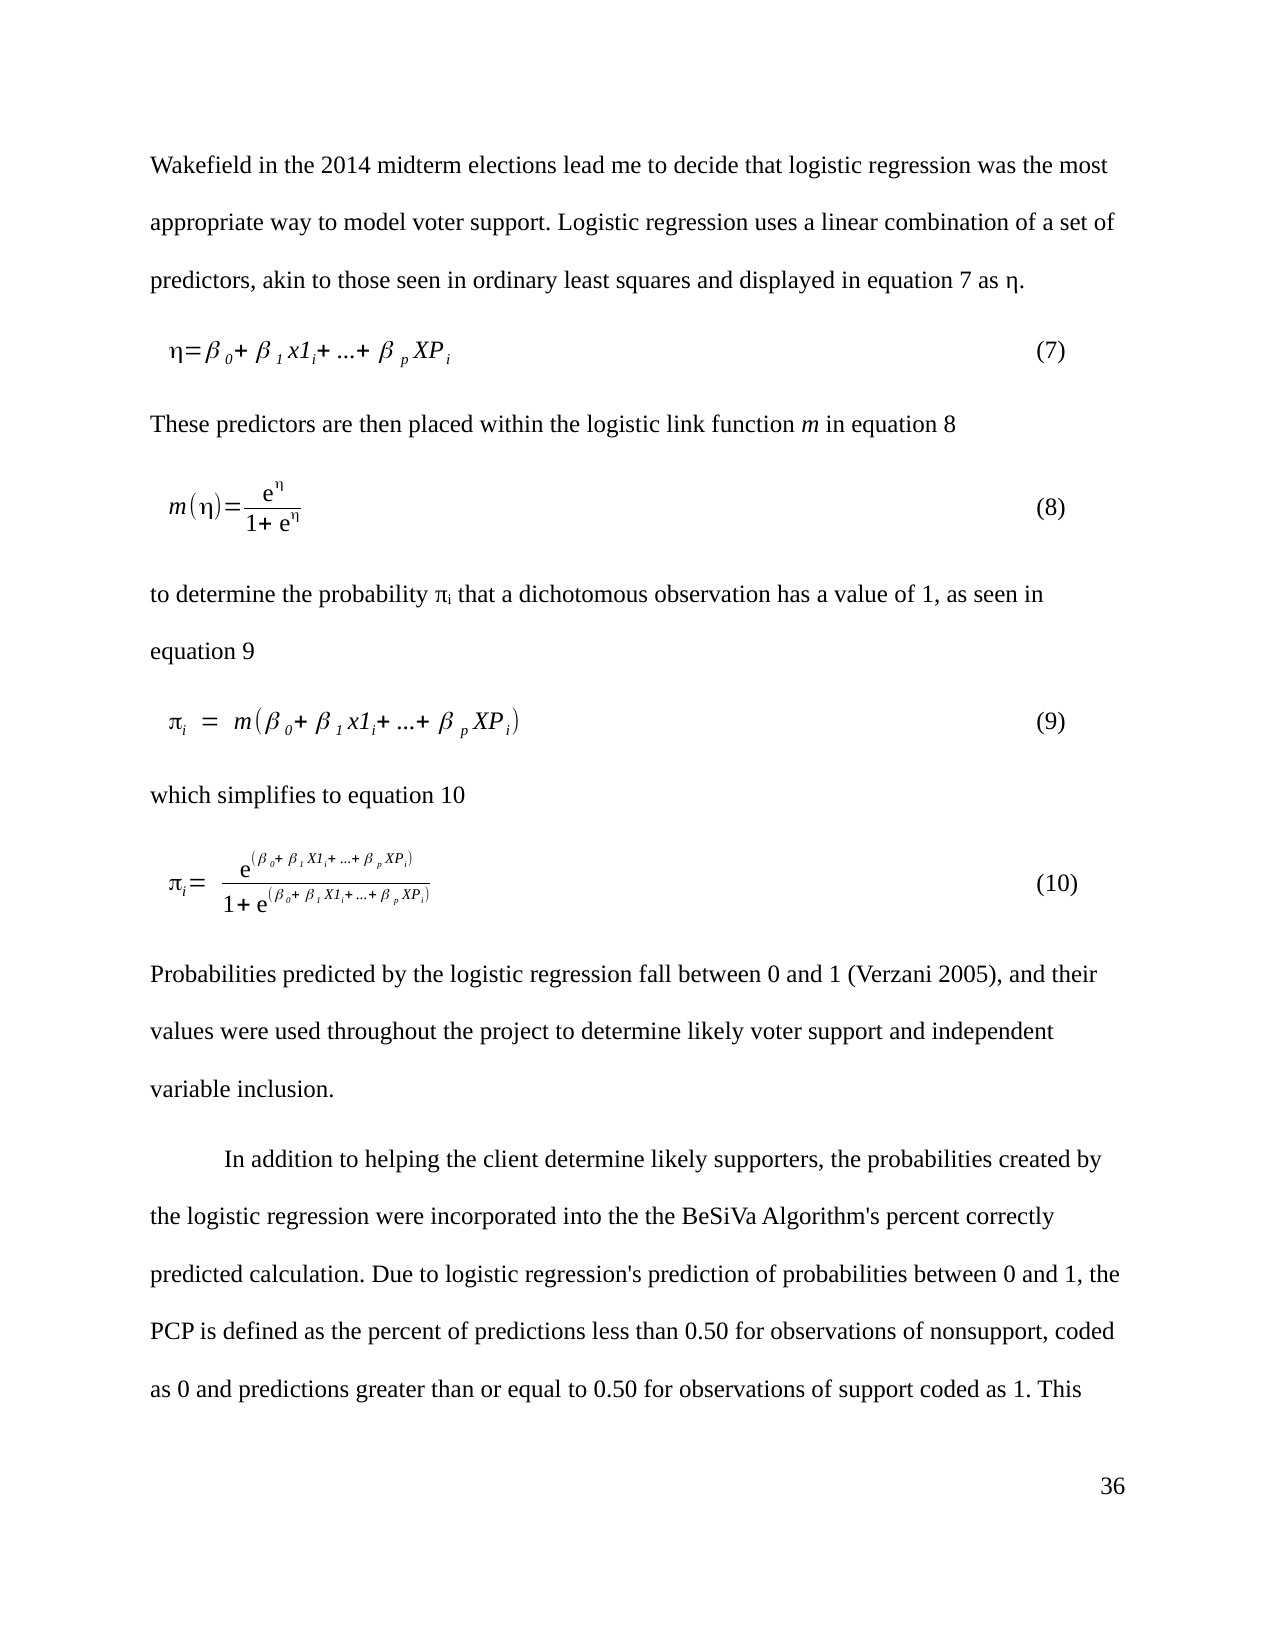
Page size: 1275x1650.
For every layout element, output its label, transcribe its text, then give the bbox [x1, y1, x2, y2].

text (10) [150, 850, 1125, 917]
text (7) [150, 335, 1125, 367]
text In addition to helping the client determine likely supporters, the probabilities created by the logistic regression were incorporated into the the BeSiVa Algorithm's percent correctly predicted calculation. Due to logistic regression's prediction of probabilities between 0 and 1, the PCP is defined as the percent of predictions less than 0.50 for observations of nonsupport, coded as 0 and predictions greater than or equal to 0.50 for observations of support coded as 1. This [150, 1144, 1125, 1402]
text which simplifies to equation 10 [150, 780, 1125, 809]
text to determine the probability πi that a dichotomous observation has a value of 1, as seen in equation 9 [150, 579, 1125, 665]
text Wakefield in the 2014 midterm elections lead me to decide that logistic regression was the most appropriate way to model voter support. Logistic regression uses a linear combination of a set of predictors, akin to those seen in ordinary least squares and displayed in equation 7 as η. [150, 150, 1125, 294]
text These predictors are then placed within the logistic link function m in equation 8 [150, 409, 1125, 437]
text Probabilities predicted by the logistic regression fall between 0 and 1 (Verzani 2005), and their values were used throughout the project to determine likely voter support and independent variable inclusion. [150, 959, 1125, 1102]
text (9) [150, 706, 1125, 739]
text (8) [150, 479, 1125, 538]
